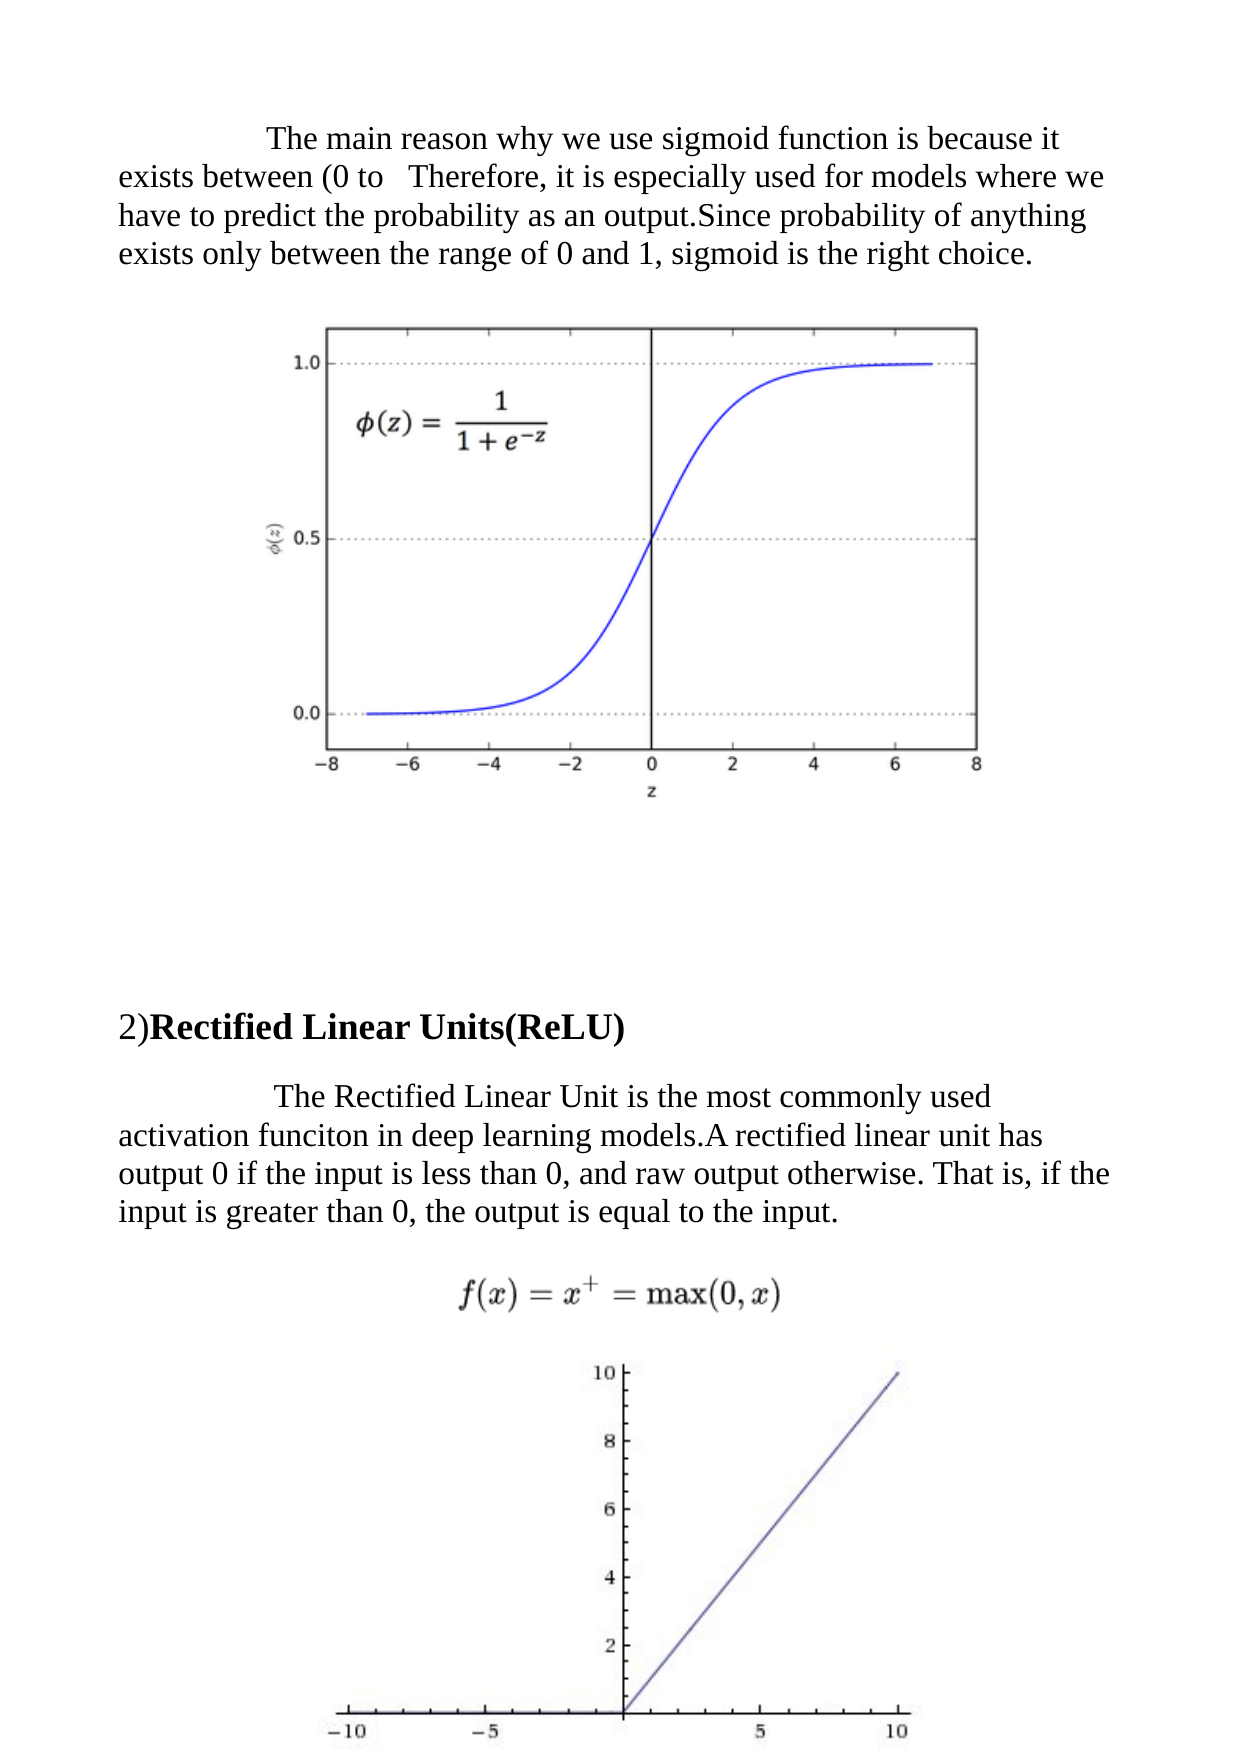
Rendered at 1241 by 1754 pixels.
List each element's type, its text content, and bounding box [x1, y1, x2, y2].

text The Rectified Linear Unit is the most commonly used activation funciton in deep learning models.A rectified linear unit has output 0 if the input is less than 0, and raw output otherwise. That is, if the input is greater than 0, the output is equal to the input. [118, 1076, 1122, 1230]
picture [241, 310, 999, 816]
text 2)Rectified Linear Units(ReLU) [118, 1004, 1122, 1048]
text The main reason why we use sigmoid function is because it exists between (0 to Therefore, it is especially used for models where we have to predict the probability as an output.Since probability of anything exists only between the range of 0 and 1, sigmoid is the right choice. [118, 118, 1122, 271]
picture [457, 1272, 783, 1316]
picture [317, 1345, 923, 1754]
